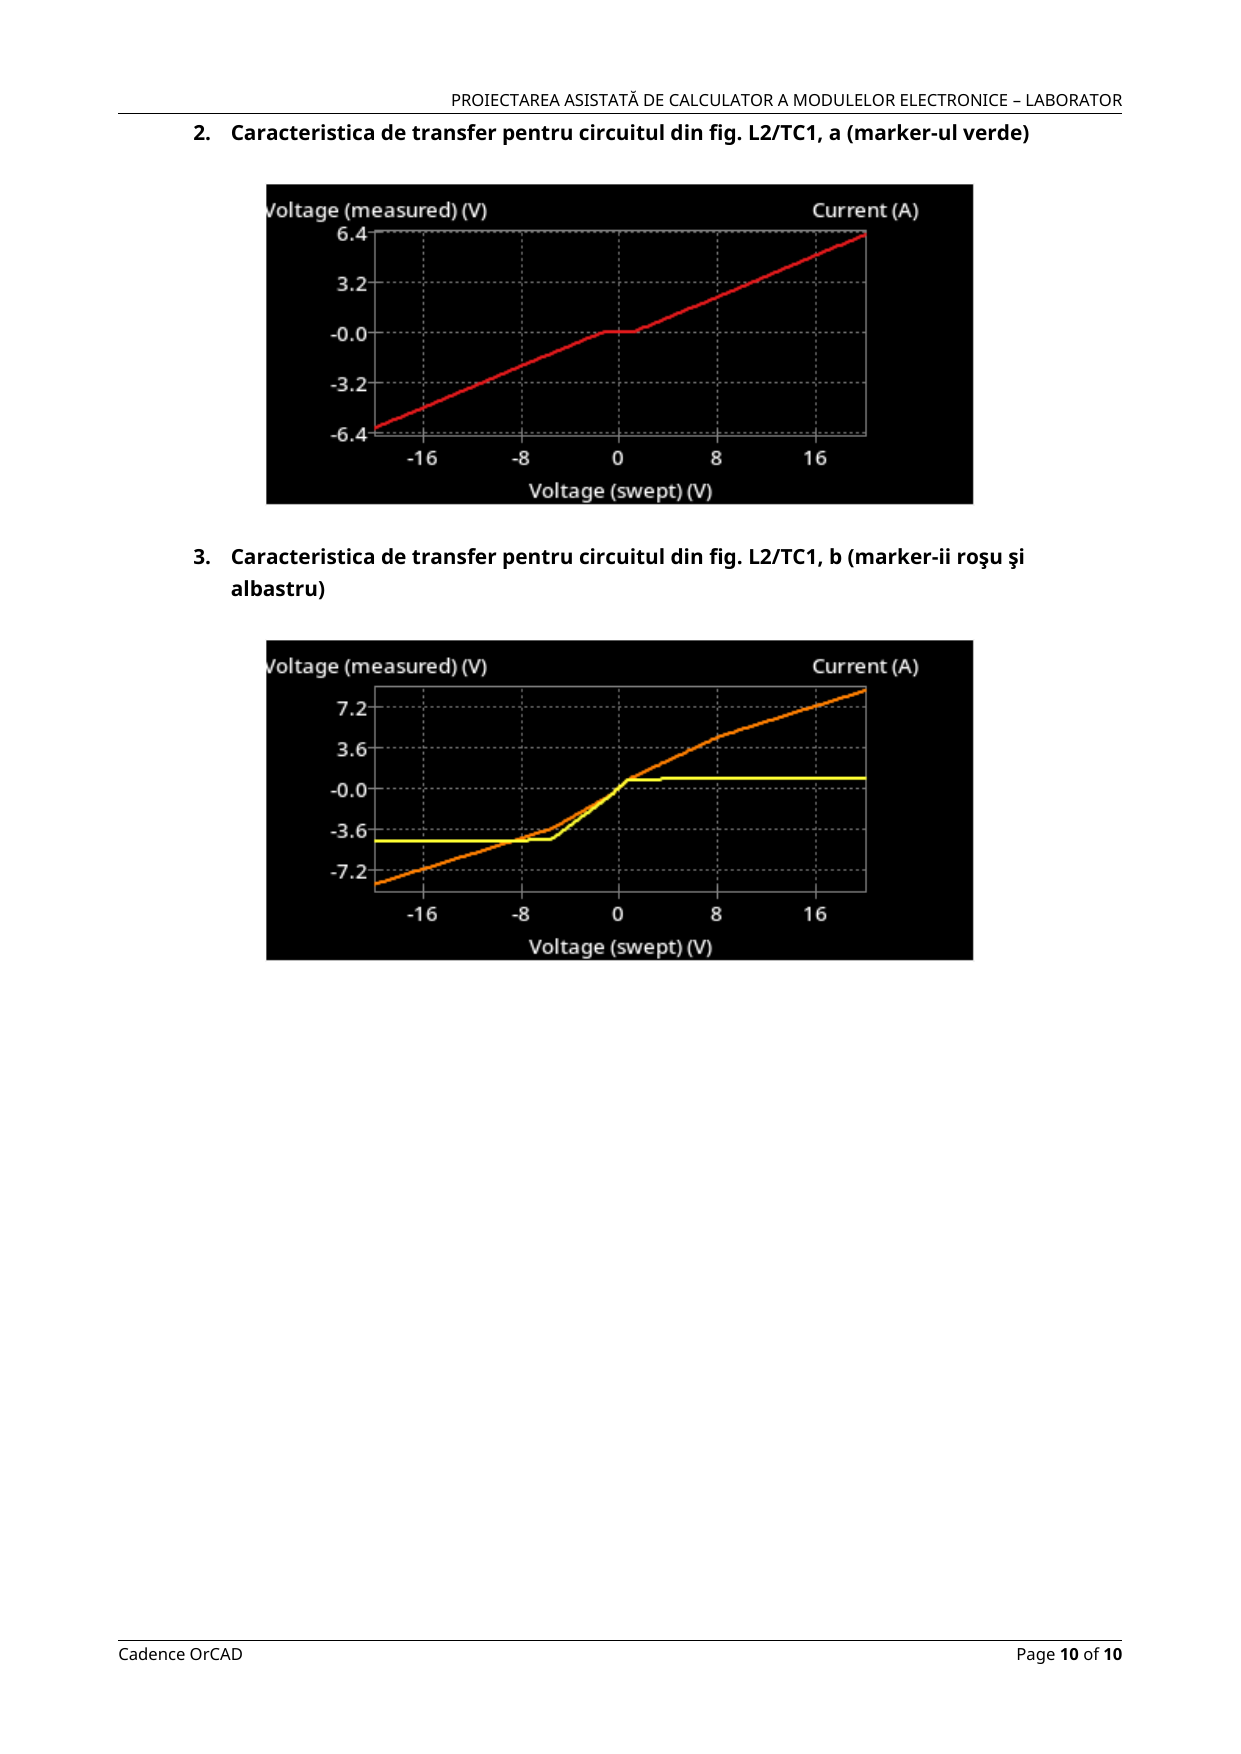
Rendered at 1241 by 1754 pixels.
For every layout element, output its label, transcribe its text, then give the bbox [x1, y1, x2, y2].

picture [265, 183, 975, 506]
list Caracteristica de transfer pentru circuitul din fig. L2/TC1, b (marker-ii roşu şi albastru) [193, 542, 1122, 603]
list Caracteristica de transfer pentru circuitul din fig. L2/TC1, a (marker-ul verde) [193, 118, 1122, 147]
picture [265, 639, 975, 962]
